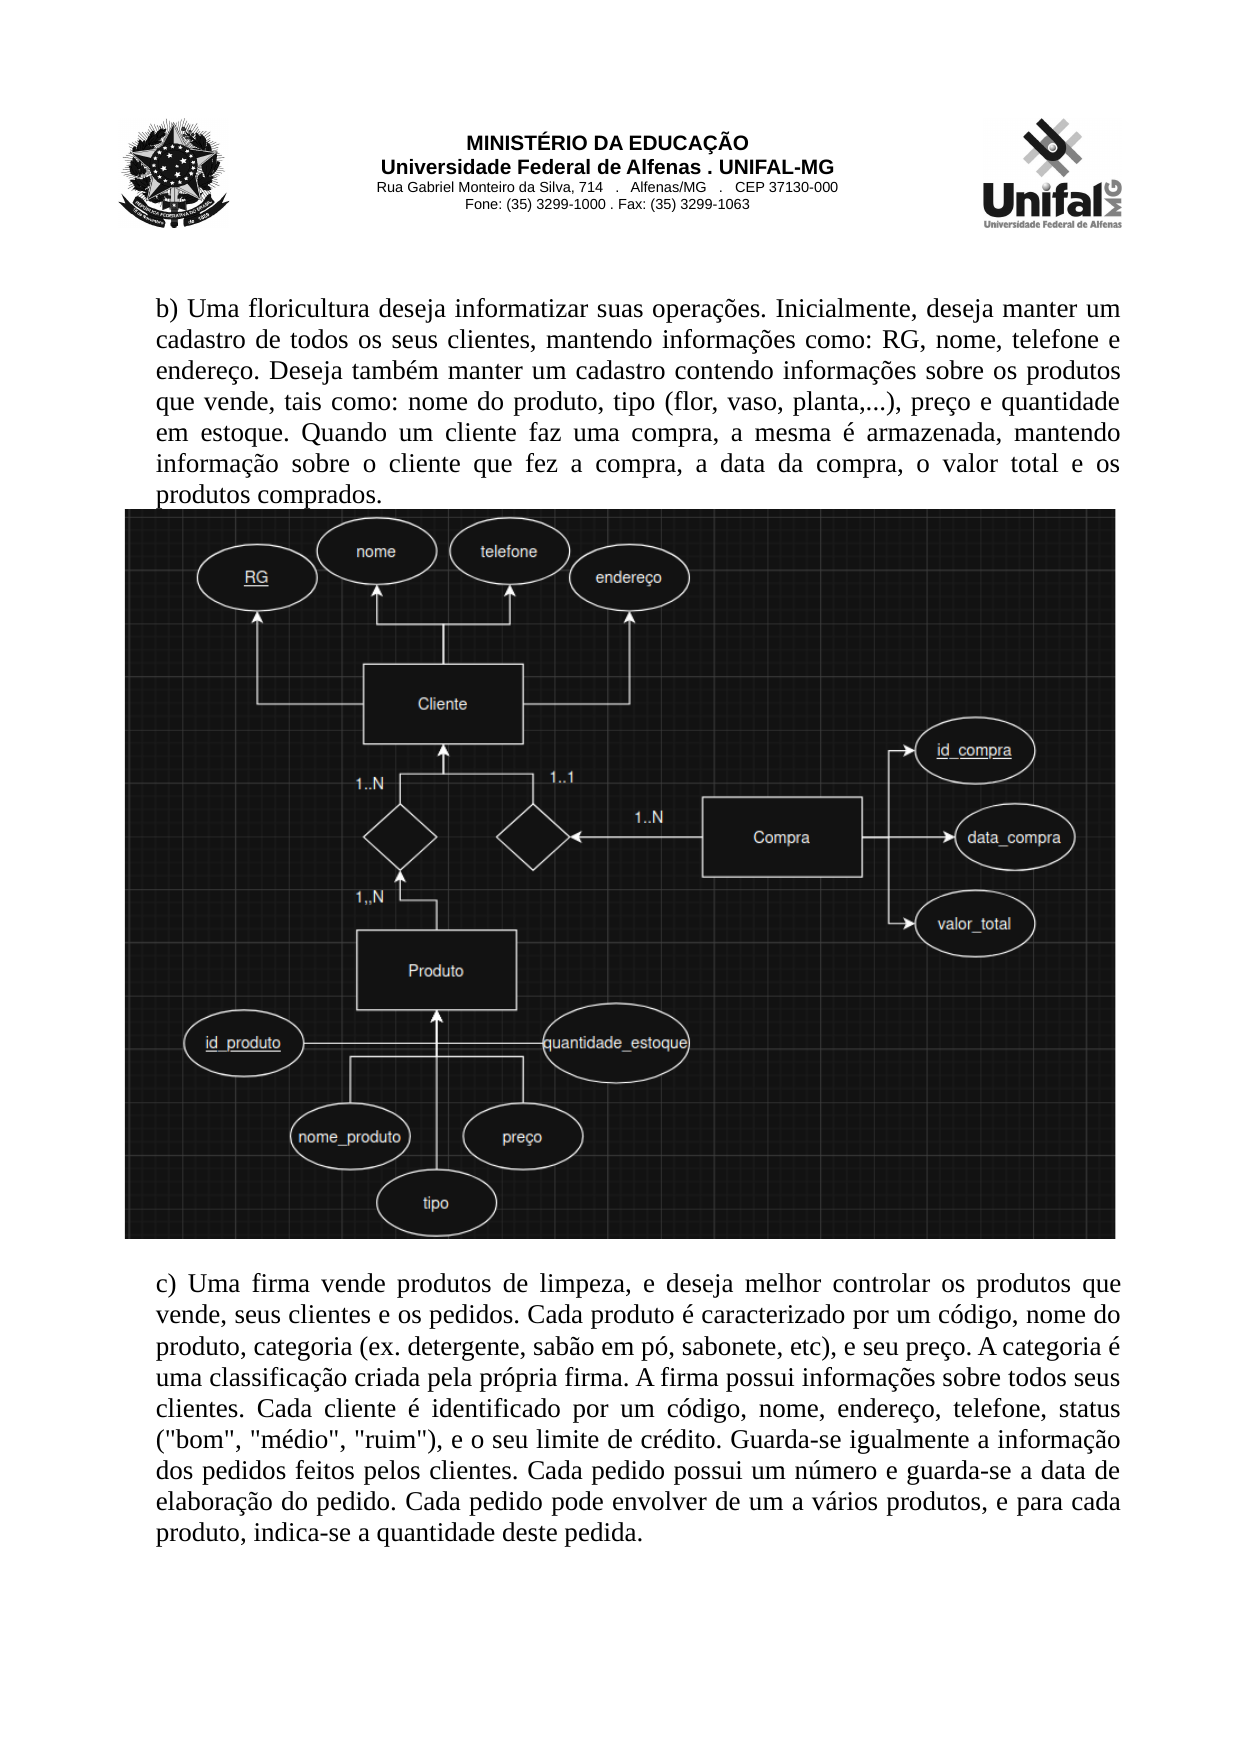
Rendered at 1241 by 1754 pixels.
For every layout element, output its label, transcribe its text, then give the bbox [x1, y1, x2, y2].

list b) Uma floricultura deseja informatizar suas operações. Inicialmente, deseja manter um cadastro de todos os seus clientes, mantendo informações como: RG, nome, telefone e endereço. Deseja também manter um cadastro contendo informações sobre os produtos que vende, tais como: nome do produto, tipo (flor, vaso, planta,...), preço e quantidade em estoque. Quando um cliente faz uma compra, a mesma é armazenada, mantendo informação sobre o cliente que fez a compra, a data da compra, o valor total e os produtos comprados. [118, 292, 1122, 510]
picture [983, 118, 1122, 228]
picture [118, 118, 230, 228]
picture [124, 509, 1116, 1239]
list c) Uma firma vende produtos de limpeza, e deseja melhor controlar os produtos que vende, seus clientes e os pedidos. Cada produto é caracterizado por um código, nome do produto, categoria (ex. detergente, sabão em pó, sabonete, etc), e seu preço. A categoria é uma classificação criada pela própria firma. A firma possui informações sobre todos seus clientes. Cada cliente é identificado por um código, nome, endereço, telefone, status ("bom", "médio", "ruim"), e o seu limite de crédito. Guarda-se igualmente a informação dos pedidos feitos pelos clientes. Cada pedido possui um número e guarda-se a data de elaboração do pedido. Cada pedido pode envolver de um a vários produtos, e para cada produto, indica-se a quantidade deste pedida. [118, 1267, 1122, 1548]
